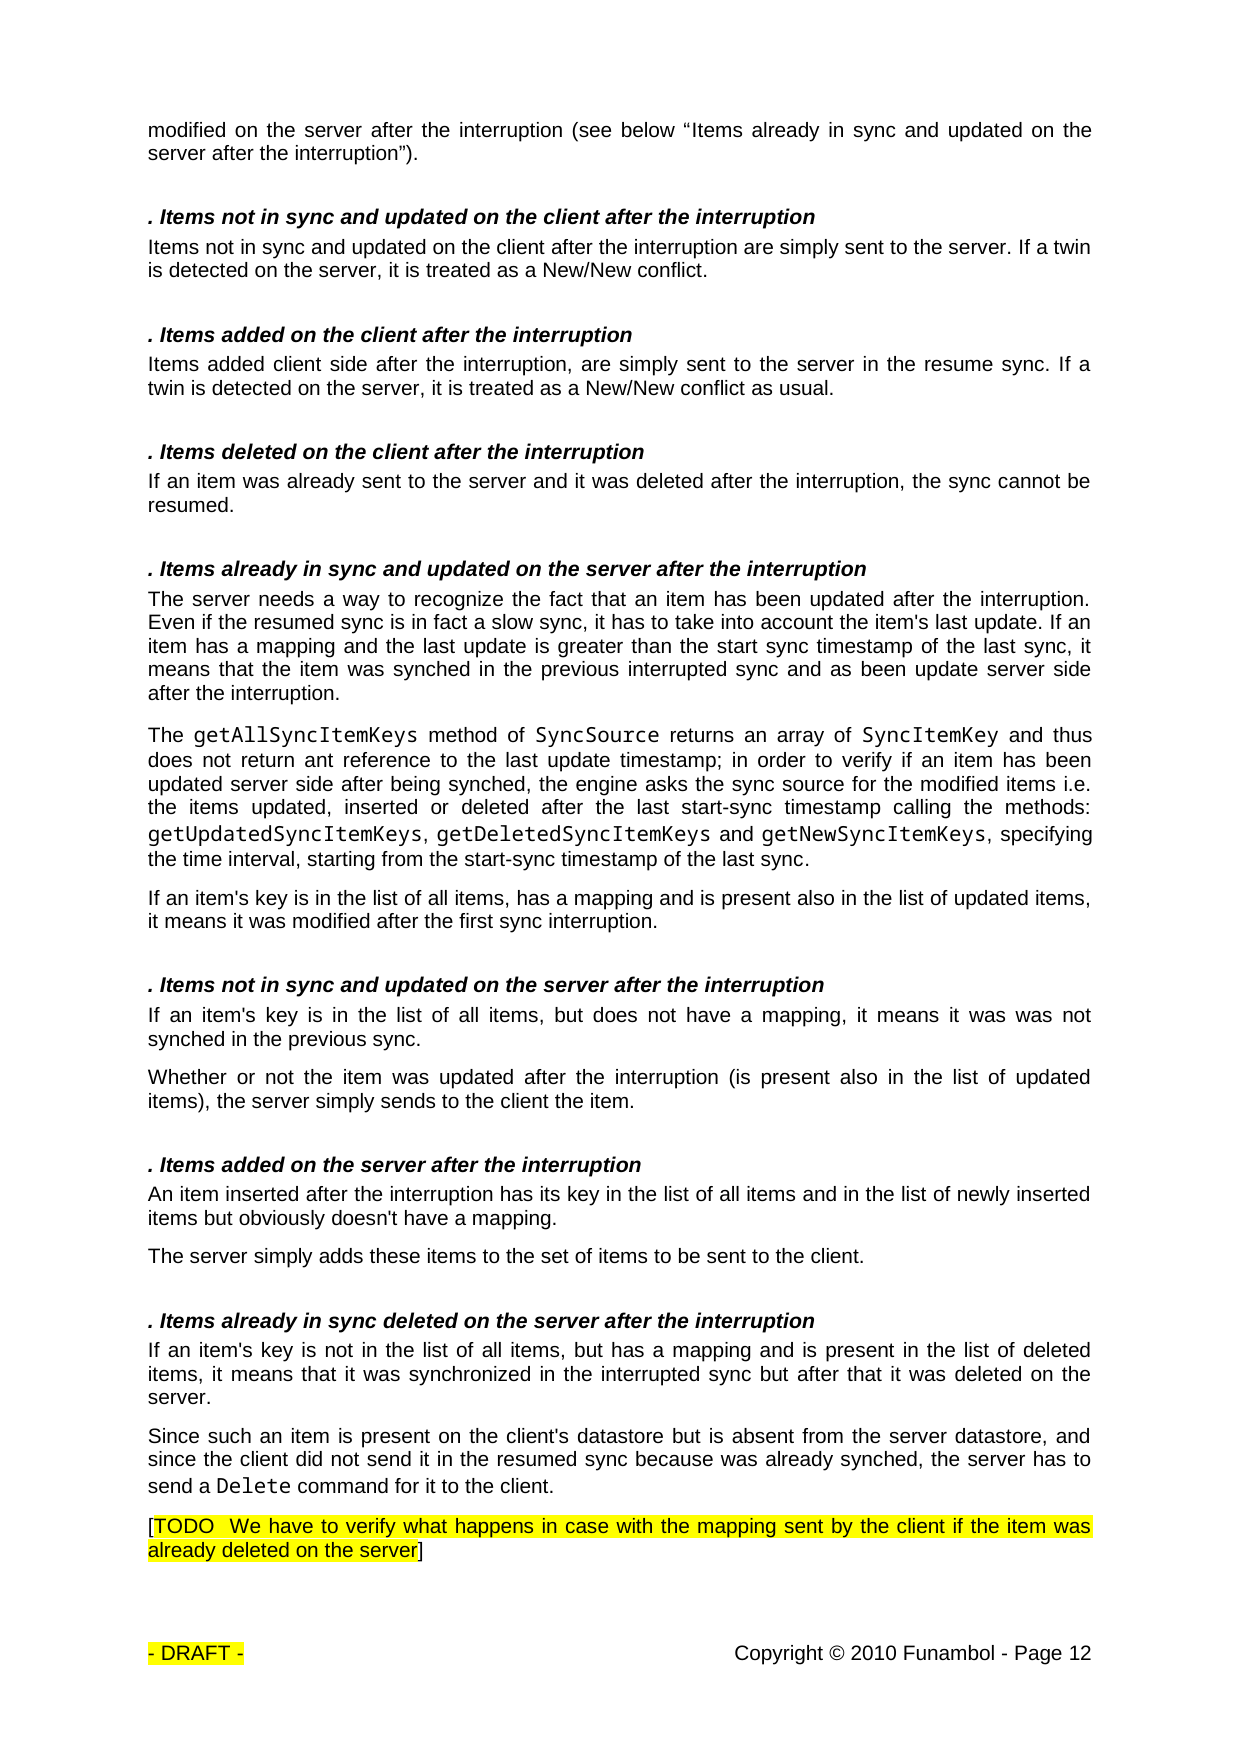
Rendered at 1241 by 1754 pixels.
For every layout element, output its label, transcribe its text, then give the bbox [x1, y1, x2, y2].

text Since such an item is present on the client's datastore but is absent from the server datastore, and since the client did not send it in the resumed sync because was already synched, the server has to send a Delete command for it to the client. [148, 1424, 1093, 1500]
text If an item was already sent to the server and it was deleted after the interruption, the sync cannot be resumed. [148, 470, 1093, 517]
subtitle Items not in sync and updated on the client after the interruption [148, 205, 1093, 229]
text Items not in sync and updated on the client after the interruption are simply sent to the server. If a twin is detected on the server, it is treated as a New/New conflict. [148, 235, 1093, 282]
text Items added client side after the interruption, are simply sent to the server in the resume sync. If a twin is detected on the server, it is treated as a New/New conflict as usual. [148, 353, 1093, 400]
subtitle Items already in sync deleted on the server after the interruption [148, 1308, 1093, 1332]
text If an item's key is in the list of all items, has a mapping and is present also in the list of updated items, it means it was modified after the first sync interruption. [148, 886, 1093, 933]
text The getAllSyncItemKeys method of SyncSource returns an array of SyncItemKey and thus does not return ant reference to the last update timestamp; in order to verify if an item has been updated server side after being synched, the engine asks the sync source for the modified items i.e. the items updated, inserted or deleted after the last start-sync timestamp calling the methods: getUpdatedSyncItemKeys, getDeletedSyncItemKeys and getNewSyncItemKeys, specifying the time interval, starting from the start-sync timestamp of the last sync. [148, 720, 1093, 871]
text An item inserted after the interruption has its key in the list of all items and in the list of newly inserted items but obviously doesn't have a mapping. [148, 1183, 1093, 1230]
subtitle Items added on the client after the interruption [148, 322, 1093, 346]
text [TODO We have to verify what happens in case with the mapping sent by the client if the item was already deleted on the server] [148, 1515, 1093, 1562]
subtitle Items already in sync and updated on the server after the interruption [148, 557, 1093, 581]
text If an item's key is not in the list of all items, but has a mapping and is present in the list of deleted items, it means that it was synchronized in the interrupted sync but after that it was deleted on the server. [148, 1339, 1093, 1409]
text The server needs a way to recognize the fact that an item has been updated after the interruption. Even if the resumed sync is in fact a slow sync, it has to take into account the item's last update. If an item has a mapping and the last update is greater than the start sync timestamp of the last sync, it means that the item was synched in the previous interrupted sync and as been update server side after the interruption. [148, 587, 1093, 705]
text modified on the server after the interruption (see below “Items already in sync and updated on the server after the interruption”). [148, 118, 1093, 165]
text Whether or not the item was updated after the interruption (is present also in the list of updated items), the server simply sends to the client the item. [148, 1066, 1093, 1113]
subtitle Items not in sync and updated on the server after the interruption [148, 973, 1093, 997]
subtitle Items added on the server after the interruption [148, 1153, 1093, 1177]
subtitle Items deleted on the client after the interruption [148, 440, 1093, 464]
text If an item's key is in the list of all items, but does not have a mapping, it means it was was not synched in the previous sync. [148, 1003, 1093, 1051]
text The server simply adds these items to the set of items to be sent to the client. [148, 1245, 1093, 1268]
